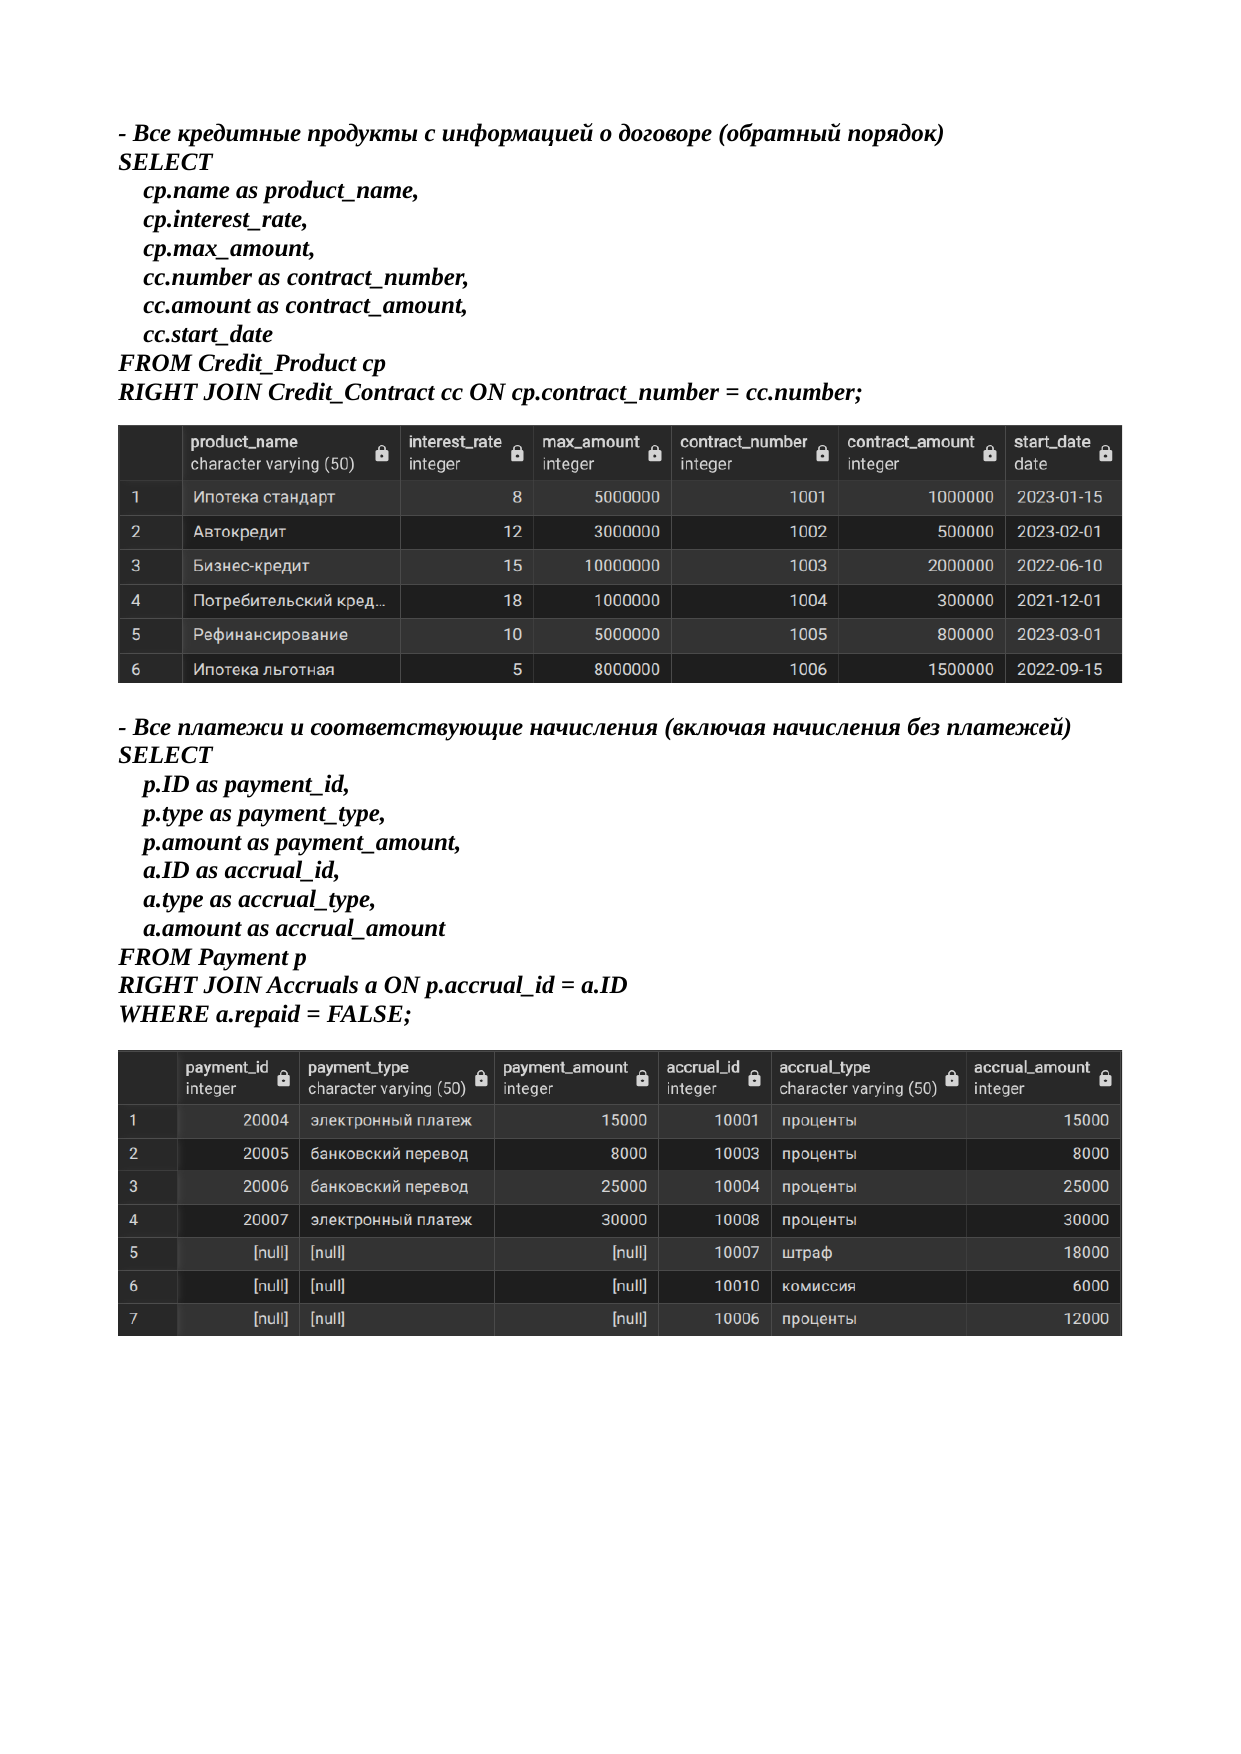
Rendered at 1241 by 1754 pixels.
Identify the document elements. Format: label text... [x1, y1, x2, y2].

text cc.start_date [118, 319, 1122, 348]
picture [118, 425, 1123, 683]
text cp.max_amount, [118, 233, 1122, 262]
text cc.number as contract_number, [118, 262, 1122, 291]
text FROM Payment p [118, 942, 1122, 970]
text FROM Credit_Product cp [118, 348, 1122, 377]
text cc.amount as contract_amount, [118, 291, 1122, 319]
text cp.name as product_name, [118, 176, 1122, 204]
text SELECT [118, 740, 1122, 769]
text cp.interest_rate, [118, 204, 1122, 233]
text a.type as accrual_type, [118, 884, 1122, 913]
text SELECT [118, 147, 1122, 176]
text p.amount as payment_amount, [118, 827, 1122, 855]
text - Все кредитные продукты с информацией о договоре (обратный порядок) [118, 118, 1122, 147]
picture [118, 1050, 1123, 1336]
text RIGHT JOIN Credit_Contract cc ON cp.contract_number = cc.number; [118, 377, 1122, 406]
text RIGHT JOIN Accruals a ON p.accrual_id = a.ID [118, 970, 1122, 999]
text p.type as payment_type, [118, 798, 1122, 827]
text p.ID as payment_id, [118, 769, 1122, 798]
text - Все платежи и соответствующие начисления (включая начисления без платежей) [118, 712, 1122, 740]
text a.ID as accrual_id, [118, 855, 1122, 884]
text a.amount as accrual_amount [118, 913, 1122, 942]
text WHERE a.repaid = FALSE; [118, 999, 1122, 1028]
